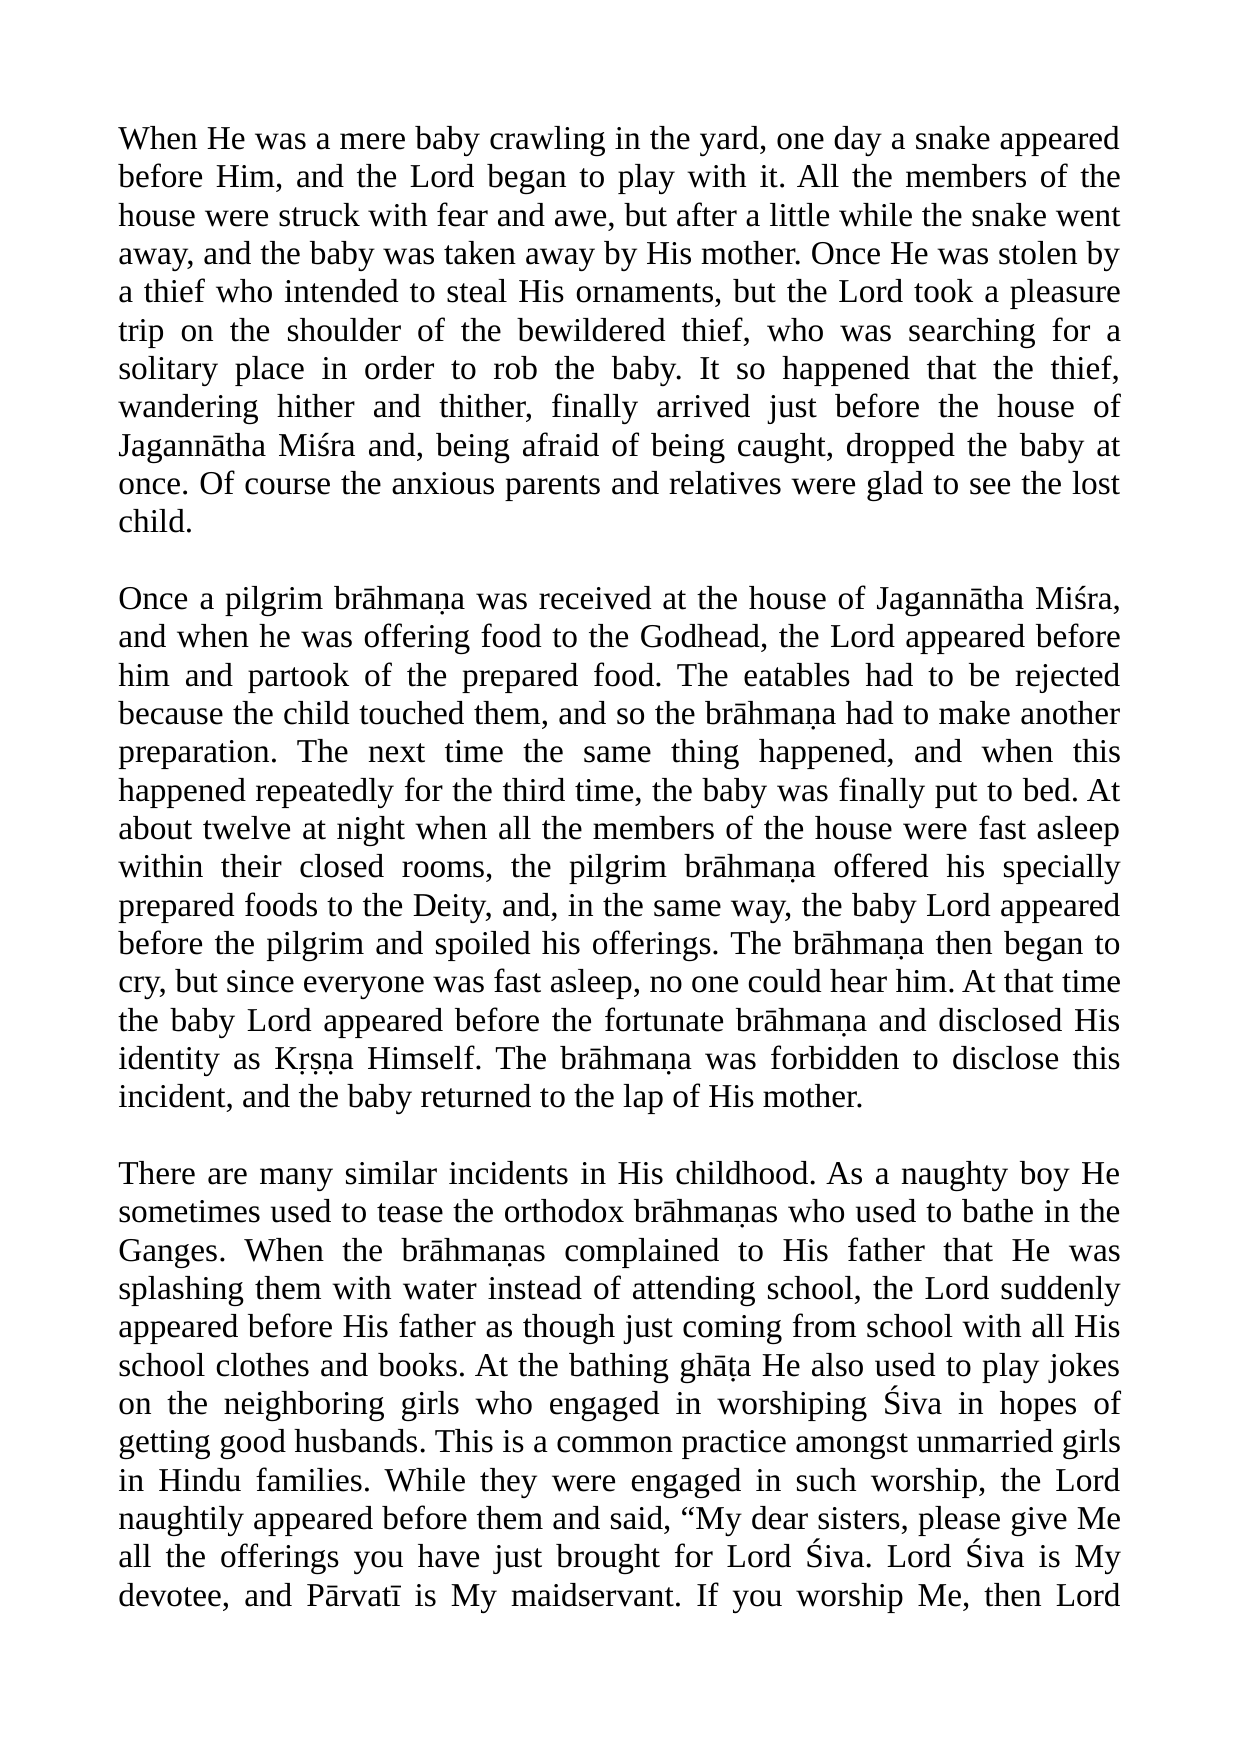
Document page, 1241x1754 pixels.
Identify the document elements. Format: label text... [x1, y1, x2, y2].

text When He was a mere baby crawling in the yard, one day a snake appeared before Him, and the Lord began to play with it. All the members of the house were struck with fear and awe, but after a little while the snake went away, and the baby was taken away by His mother. Once He was stolen by a thief who intended to steal His ornaments, but the Lord took a pleasure trip on the shoulder of the bewildered thief, who was searching for a solitary place in order to rob the baby. It so happened that the thief, wandering hither and thither, finally arrived just before the house of Jagannātha Miśra and, being afraid of being caught, dropped the baby at once. Of course the anxious parents and relatives were glad to see the lost child. [118, 118, 1122, 540]
text Once a pilgrim brāhmaṇa was received at the house of Jagannātha Miśra, and when he was offering food to the Godhead, the Lord appeared before him and partook of the prepared food. The eatables had to be rejected because the child touched them, and so the brāhmaṇa had to make another preparation. The next time the same thing happened, and when this happened repeatedly for the third time, the baby was finally put to bed. At about twelve at night when all the members of the house were fast asleep within their closed rooms, the pilgrim brāhmaṇa offered his specially prepared foods to the Deity, and, in the same way, the baby Lord appeared before the pilgrim and spoiled his offerings. The brāhmaṇa then began to cry, but since everyone was fast asleep, no one could hear him. At that time the baby Lord appeared before the fortunate brāhmaṇa and disclosed His identity as Kṛṣṇa Himself. The brāhmaṇa was forbidden to disclose this incident, and the baby returned to the lap of His mother. [118, 578, 1122, 1115]
text There are many similar incidents in His childhood. As a naughty boy He sometimes used to tease the orthodox brāhmaṇas who used to bathe in the Ganges. When the brāhmaṇas complained to His father that He was splashing them with water instead of attending school, the Lord suddenly appeared before His father as though just coming from school with all His school clothes and books. At the bathing ghāṭa He also used to play jokes on the neighboring girls who engaged in worshiping Śiva in hopes of getting good husbands. This is a common practice amongst unmarried girls in Hindu families. While they were engaged in such worship, the Lord naughtily appeared before them and said, “My dear sisters, please give Me all the offerings you have just brought for Lord Śiva. Lord Śiva is My devotee, and Pārvatī is My maidservant. If you worship Me, then Lord [118, 1153, 1122, 1613]
